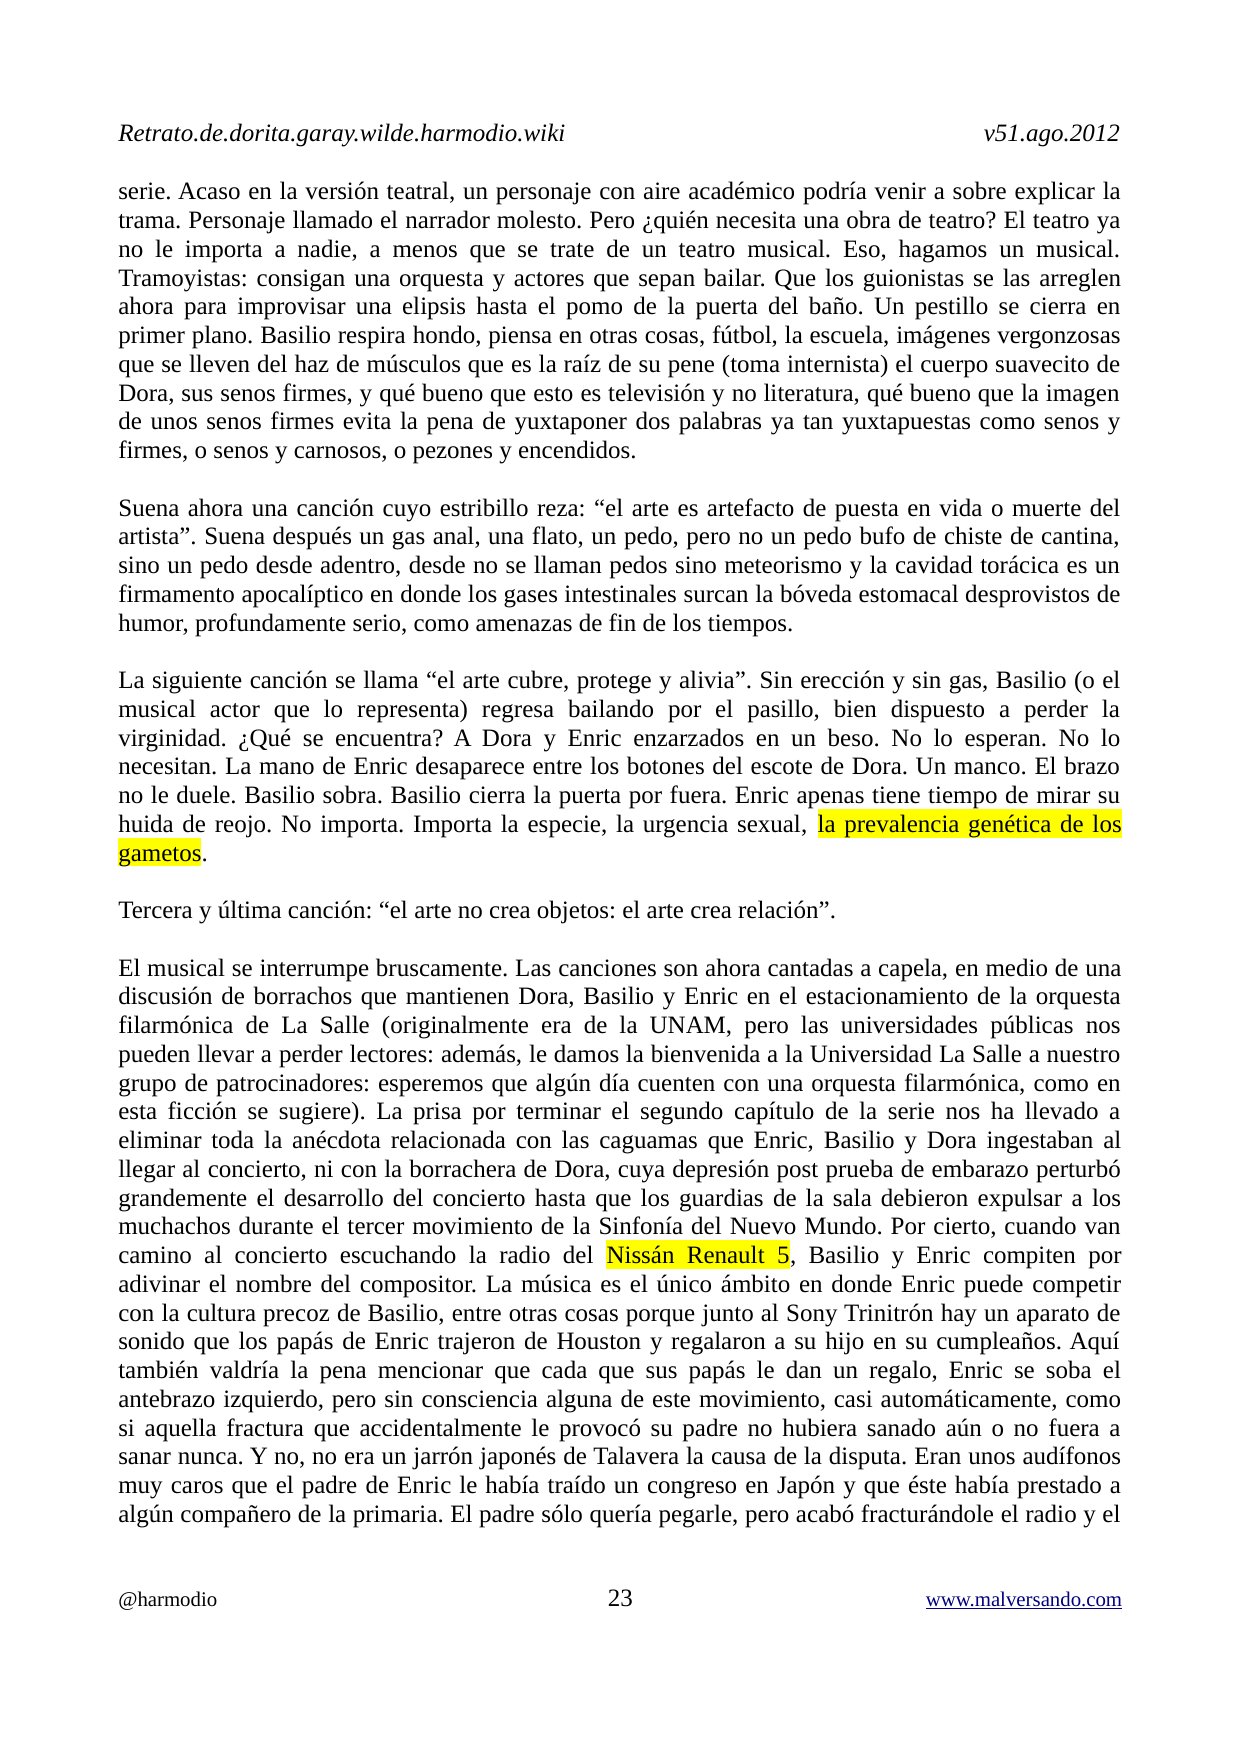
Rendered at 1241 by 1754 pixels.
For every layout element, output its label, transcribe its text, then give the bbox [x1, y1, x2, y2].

text serie. Acaso en la versión teatral, un personaje con aire académico podría venir a sobre explicar la trama. Personaje llamado el narrador molesto. Pero ¿quién necesita una obra de teatro? El teatro ya no le importa a nadie, a menos que se trate de un teatro musical. Eso, hagamos un musical. Tramoyistas: consigan una orquesta y actores que sepan bailar. Que los guionistas se las arreglen ahora para improvisar una elipsis hasta el pomo de la puerta del baño. Un pestillo se cierra en primer plano. Basilio respira hondo, piensa en otras cosas, fútbol, la escuela, imágenes vergonzosas que se lleven del haz de músculos que es la raíz de su pene (toma internista) el cuerpo suavecito de Dora, sus senos firmes, y qué bueno que esto es televisión y no literatura, qué bueno que la imagen de unos senos firmes evita la pena de yuxtaponer dos palabras ya tan yuxtapuestas como senos y firmes, o senos y carnosos, o pezones y encendidos. [118, 176, 1122, 464]
text La siguiente canción se llama “el arte cubre, protege y alivia”. Sin erección y sin gas, Basilio (o el musical actor que lo representa) regresa bailando por el pasillo, bien dispuesto a perder la virginidad. ¿Qué se encuentra? A Dora y Enric enzarzados en un beso. No lo esperan. No lo necesitan. La mano de Enric desaparece entre los botones del escote de Dora. Un manco. El brazo no le duele. Basilio sobra. Basilio cierra la puerta por fuera. Enric apenas tiene tiempo de mirar su huida de reojo. No importa. Importa la especie, la urgencia sexual, la prevalencia genética de los gametos. [118, 665, 1122, 866]
text Suena ahora una canción cuyo estribillo reza: “el arte es artefacto de puesta en vida o muerte del artista”. Suena después un gas anal, una flato, un pedo, pero no un pedo bufo de chiste de cantina, sino un pedo desde adentro, desde no se llaman pedos sino meteorismo y la cavidad torácica es un firmamento apocalíptico en donde los gases intestinales surcan la bóveda estomacal desprovistos de humor, profundamente serio, como amenazas de fin de los tiempos. [118, 493, 1122, 636]
text El musical se interrumpe bruscamente. Las canciones son ahora cantadas a capela, en medio de una discusión de borrachos que mantienen Dora, Basilio y Enric en el estacionamiento de la orquesta filarmónica de La Salle (originalmente era de la UNAM, pero las universidades públicas nos pueden llevar a perder lectores: además, le damos la bienvenida a la Universidad La Salle a nuestro grupo de patrocinadores: esperemos que algún día cuenten con una orquesta filarmónica, como en esta ficción se sugiere). La prisa por terminar el segundo capítulo de la serie nos ha llevado a eliminar toda la anécdota relacionada con las caguamas que Enric, Basilio y Dora ingestaban al llegar al concierto, ni con la borrachera de Dora, cuya depresión post prueba de embarazo perturbó grandemente el desarrollo del concierto hasta que los guardias de la sala debieron expulsar a los muchachos durante el tercer movimiento de la Sinfonía del Nuevo Mundo. Por cierto, cuando van camino al concierto escuchando la radio del Nissán Renault 5, Basilio y Enric compiten por adivinar el nombre del compositor. La música es el único ámbito en donde Enric puede competir con la cultura precoz de Basilio, entre otras cosas porque junto al Sony Trinitrón hay un aparato de sonido que los papás de Enric trajeron de Houston y regalaron a su hijo en su cumpleaños. Aquí también valdría la pena mencionar que cada que sus papás le dan un regalo, Enric se soba el antebrazo izquierdo, pero sin consciencia alguna de este movimiento, casi automáticamente, como si aquella fractura que accidentalmente le provocó su padre no hubiera sanado aún o no fuera a sanar nunca. Y no, no era un jarrón japonés de Talavera la causa de la disputa. Eran unos audífonos muy caros que el padre de Enric le había traído un congreso en Japón y que éste había prestado a algún compañero de la primaria. El padre sólo quería pegarle, pero acabó fracturándole el radio y el [118, 953, 1122, 1528]
text Tercera y última canción: “el arte no crea objetos: el arte crea relación”. [118, 895, 1122, 924]
